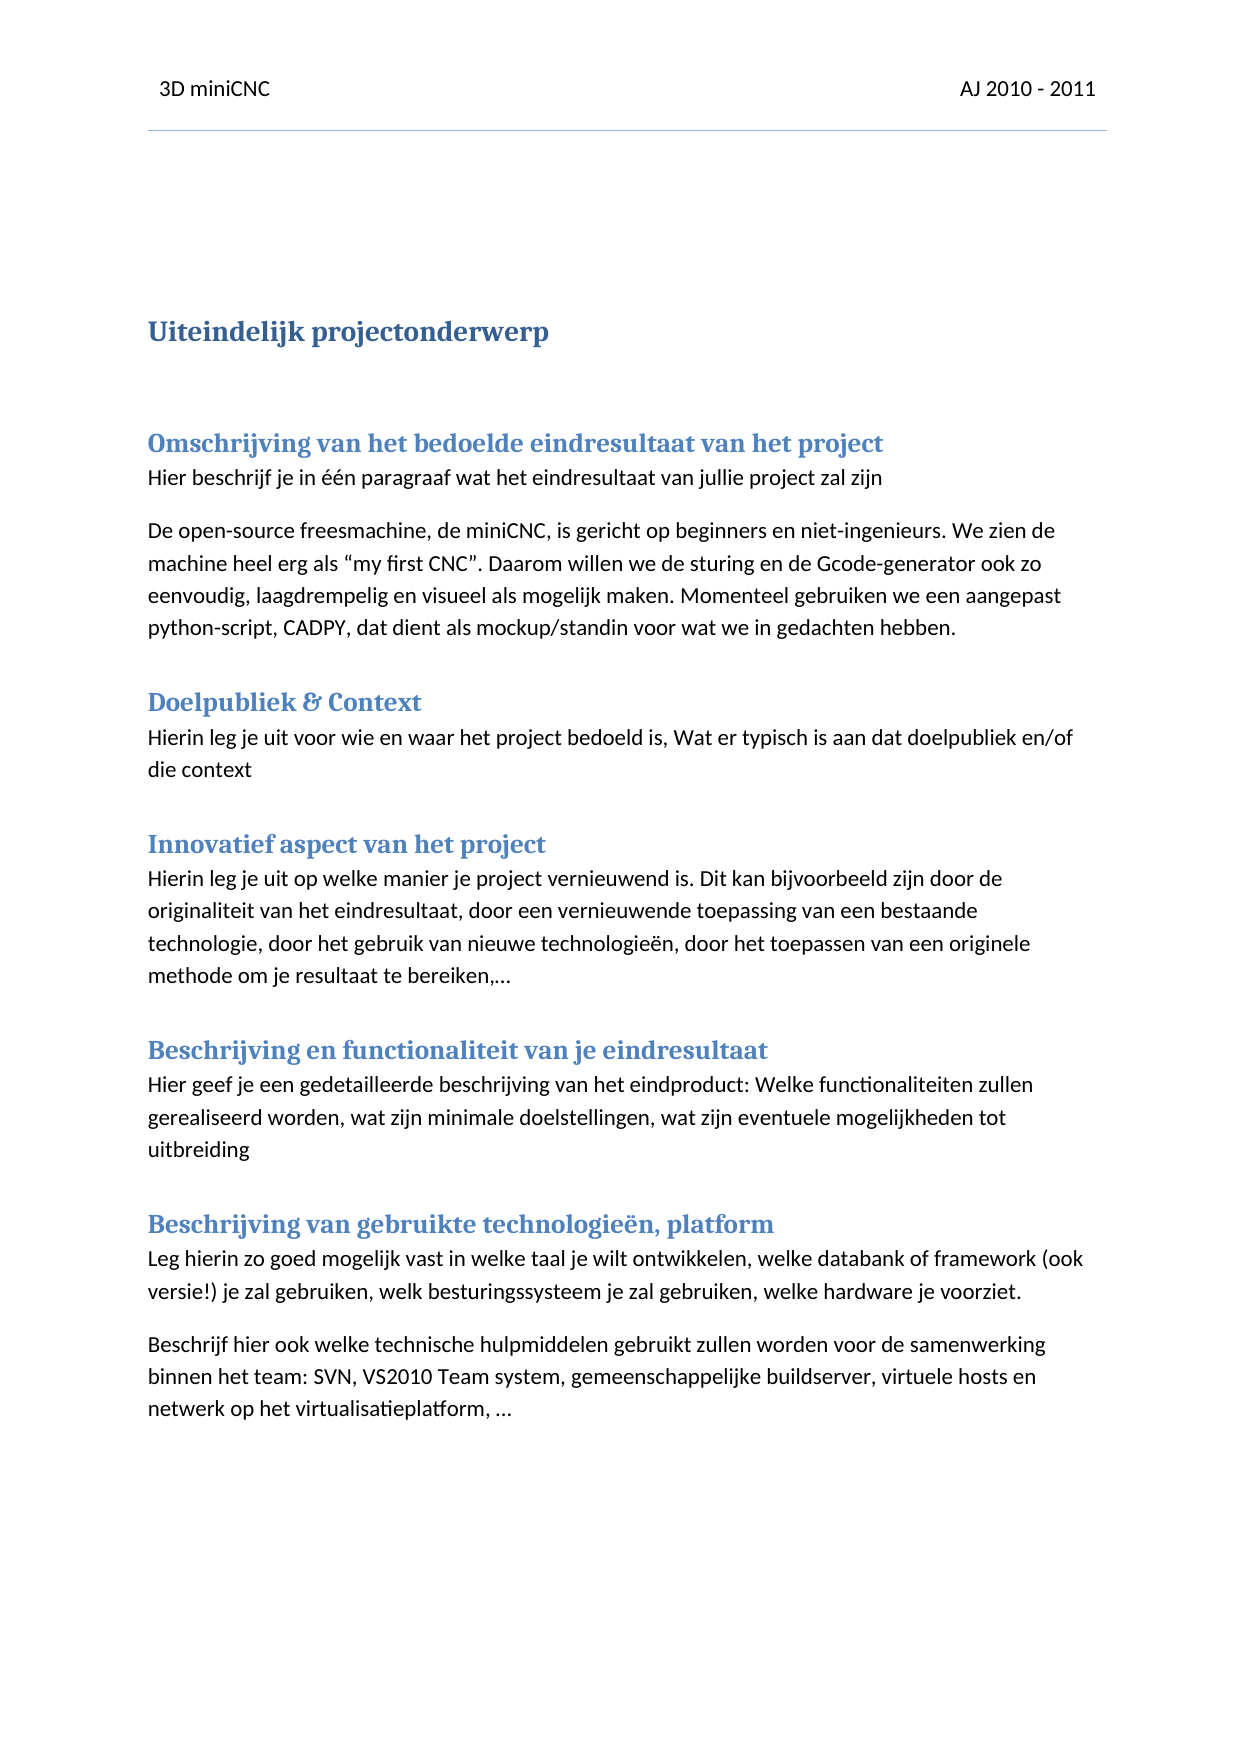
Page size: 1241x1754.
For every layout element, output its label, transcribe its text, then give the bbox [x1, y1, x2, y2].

text Hierin leg je uit voor wie en waar het project bedoeld is, Wat er typisch is aan dat doelpubliek en/of die context [148, 723, 1093, 783]
text De open-source freesmachine, de miniCNC, is gericht op beginners en niet-ingenieurs. We zien de machine heel erg als “my first CNC”. Daarom willen we de sturing en de Gcode-generator ook zo eenvoudig, laagdrempelig en visueel als mogelijk maken. Momenteel gebruiken we een aangepast python-script, CADPY, dat dient als mockup/standin voor wat we in gedachten hebben. [148, 517, 1093, 641]
subtitle Omschrijving van het bedoelde eindresultaat van het project [148, 428, 1093, 459]
subtitle Uiteindelijk projectonderwerp [148, 315, 1093, 349]
subtitle Beschrijving en functionaliteit van je eindresultaat [148, 1035, 1093, 1066]
text Leg hierin zo goed mogelijk vast in welke taal je wilt ontwikkelen, welke databank of framework (ook versie!) je zal gebruiken, welk besturingssysteem je zal gebruiken, welke hardware je voorziet. [148, 1244, 1093, 1305]
text Beschrijf hier ook welke technische hulpmiddelen gebruikt zullen worden voor de samenwerking binnen het team: SVN, VS2010 Team system, gemeenschappelijke buildserver, virtuele hosts en netwerk op het virtualisatieplatform, … [148, 1330, 1093, 1422]
text Hierin leg je uit op welke manier je project vernieuwend is. Dit kan bijvoorbeeld zijn door de originaliteit van het eindresultaat, door een vernieuwende toepassing van een bestaande technologie, door het gebruik van nieuwe technologieën, door het toepassen van een originele methode om je resultaat te bereiken,… [148, 864, 1093, 989]
subtitle Innovatief aspect van het project [148, 829, 1093, 860]
text Hier geef je een gedetailleerde beschrijving van het eindproduct: Welke functionaliteiten zullen gerealiseerd worden, wat zijn minimale doelstellingen, wat zijn eventuele mogelijkheden tot uitbreiding [148, 1071, 1093, 1163]
text Hier beschrijf je in één paragraaf wat het eindresultaat van jullie project zal zijn [148, 463, 1093, 492]
subtitle Doelpubliek & Context [148, 687, 1093, 718]
subtitle Beschrijving van gebruikte technologieën, platform [148, 1209, 1093, 1240]
